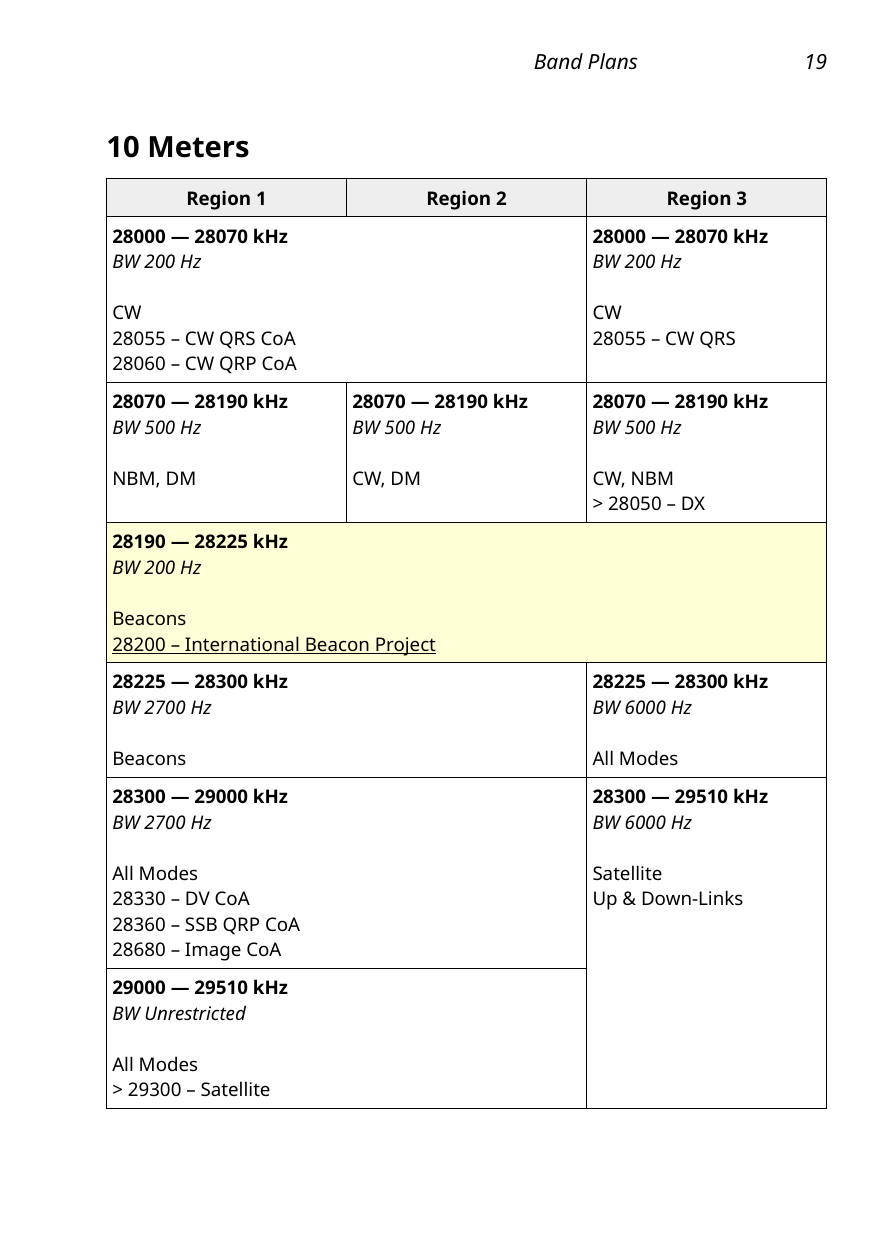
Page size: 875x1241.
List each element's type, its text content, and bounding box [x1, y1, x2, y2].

table_cell 28300 — 29510 kHz BW 6000 Hz Satellite Up & Down-Links [587, 778, 826, 1108]
table_cell 28190 — 28225 kHz BW 200 Hz Beacons 28200 – International Beacon Project [107, 523, 826, 662]
table_cell 28000 — 28070 kHz BW 200 Hz CW 28055 – CW QRS CoA 28060 – CW QRP CoA [107, 217, 586, 382]
table_cell 28225 — 28300 kHz BW 2700 Hz Beacons [107, 663, 586, 777]
table_cell 29000 — 29510 kHz BW Unrestricted All Modes > 29300 – Satellite [107, 969, 586, 1108]
table_cell 28070 — 28190 kHz BW 500 Hz CW, DM [347, 383, 586, 522]
subtitle 10 Meters [106, 126, 827, 166]
table_cell 28070 — 28190 kHz BW 500 Hz NBM, DM [107, 383, 346, 522]
table_cell 28000 — 28070 kHz BW 200 Hz CW 28055 – CW QRS [587, 217, 826, 382]
table_header Region 1 [107, 179, 346, 216]
table_cell 28300 — 29000 kHz BW 2700 Hz All Modes 28330 – DV CoA 28360 – SSB QRP CoA 28680 – Image CoA [107, 778, 586, 968]
table_cell 28070 — 28190 kHz BW 500 Hz CW, NBM > 28050 – DX [587, 383, 826, 522]
table_cell 28225 — 28300 kHz BW 6000 Hz All Modes [587, 663, 826, 777]
table_header Region 3 [587, 179, 826, 216]
table_header Region 2 [347, 179, 586, 216]
